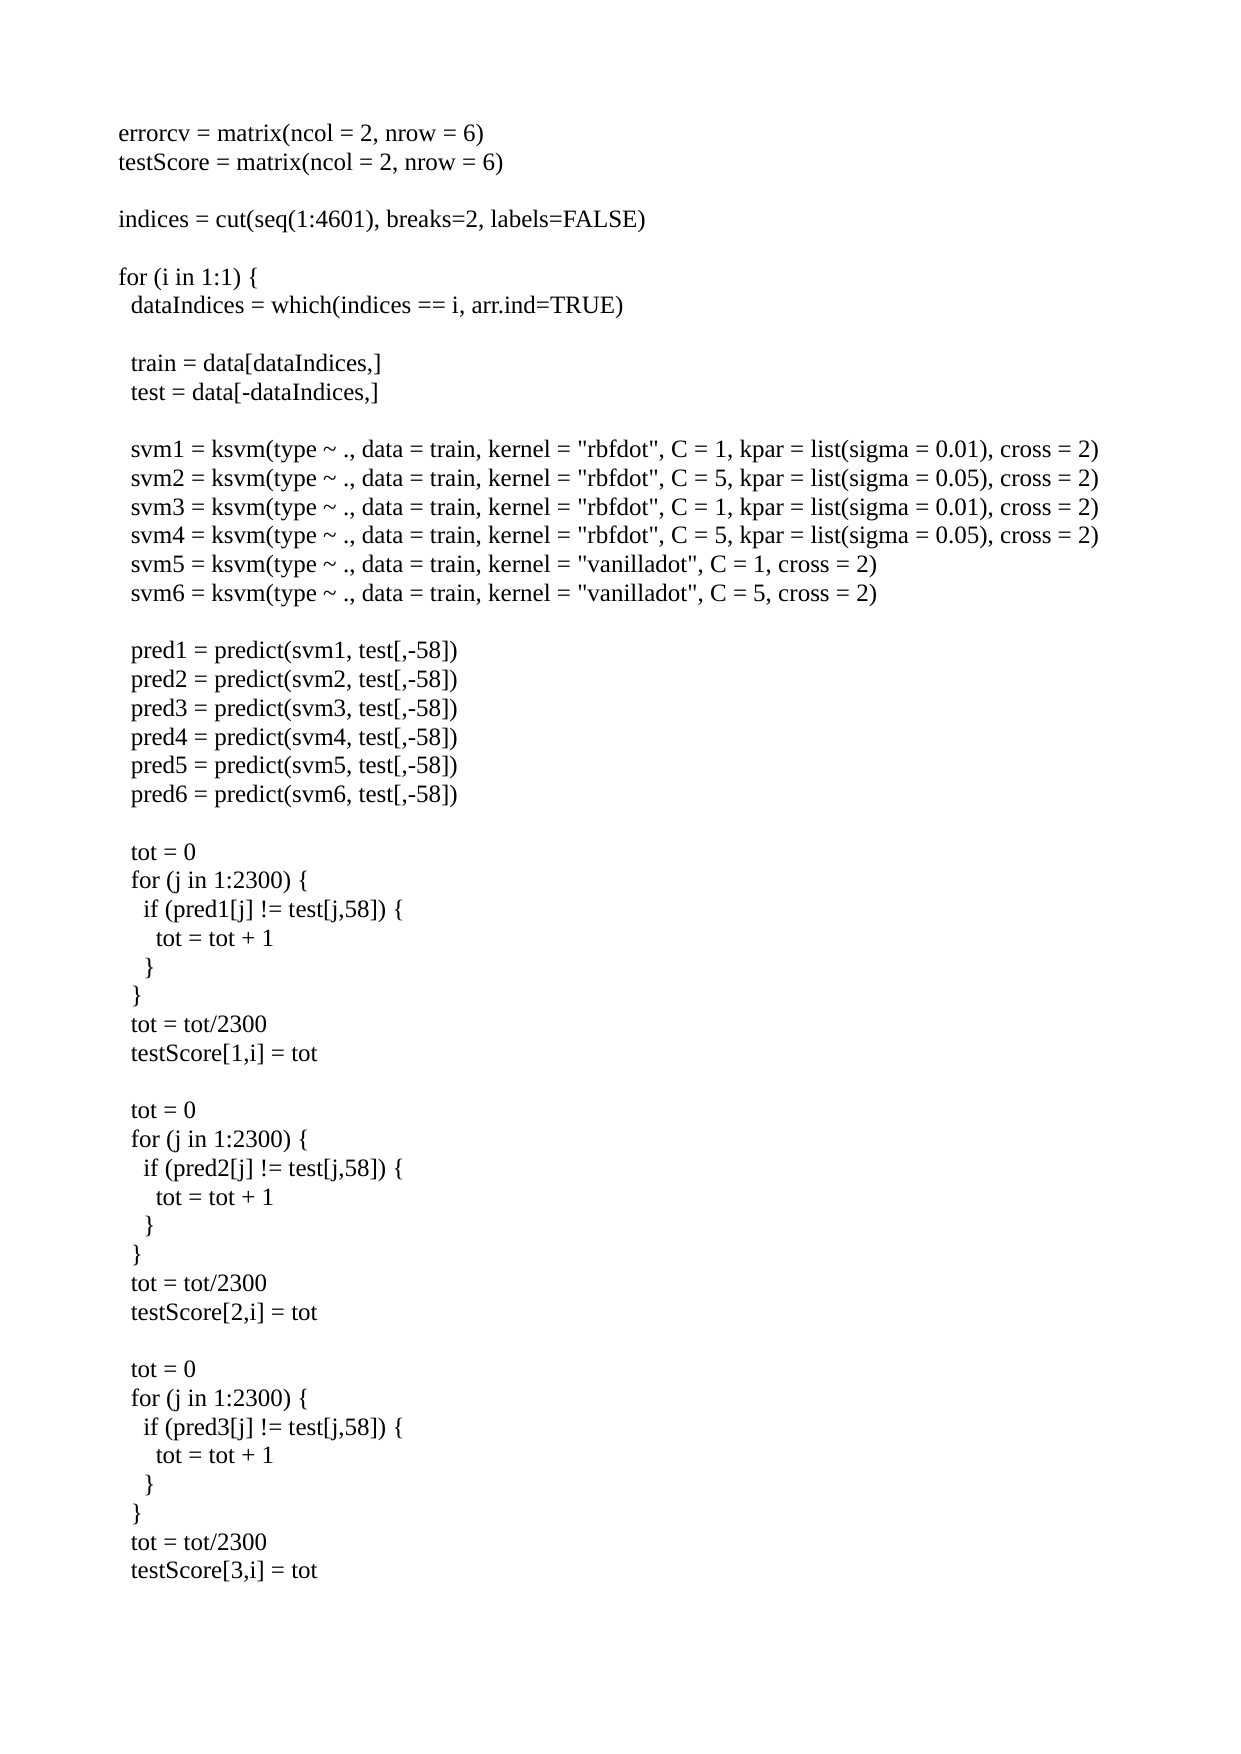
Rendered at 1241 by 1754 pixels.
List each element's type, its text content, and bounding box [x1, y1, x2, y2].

text } [118, 1239, 1122, 1268]
text svm4 = ksvm(type ~ ., data = train, kernel = "rbfdot", C = 5, kpar = list(sigma = 0.05), cross = 2) [118, 521, 1122, 549]
text svm1 = ksvm(type ~ ., data = train, kernel = "rbfdot", C = 1, kpar = list(sigma = 0.01), cross = 2) [118, 434, 1122, 463]
text testScore[1,i] = tot [118, 1038, 1122, 1067]
text train = data[dataIndices,] [118, 348, 1122, 377]
text testScore = matrix(ncol = 2, nrow = 6) [118, 147, 1122, 176]
text for (j in 1:2300) { [118, 1383, 1122, 1412]
text indices = cut(seq(1:4601), breaks=2, labels=FALSE) [118, 204, 1122, 233]
text errorcv = matrix(ncol = 2, nrow = 6) [118, 118, 1122, 147]
text tot = 0 [118, 1096, 1122, 1124]
text } [118, 1469, 1122, 1498]
text test = data[-dataIndices,] [118, 377, 1122, 406]
text svm5 = ksvm(type ~ ., data = train, kernel = "vanilladot", C = 1, cross = 2) [118, 549, 1122, 578]
text tot = tot + 1 [118, 1182, 1122, 1211]
text if (pred3[j] != test[j,58]) { [118, 1412, 1122, 1441]
text for (i in 1:1) { [118, 262, 1122, 291]
text pred2 = predict(svm2, test[,-58]) [118, 664, 1122, 693]
text for (j in 1:2300) { [118, 1124, 1122, 1153]
text tot = tot + 1 [118, 923, 1122, 952]
text } [118, 1498, 1122, 1527]
text svm3 = ksvm(type ~ ., data = train, kernel = "rbfdot", C = 1, kpar = list(sigma = 0.01), cross = 2) [118, 492, 1122, 521]
text tot = tot + 1 [118, 1441, 1122, 1469]
text testScore[2,i] = tot [118, 1297, 1122, 1326]
text tot = tot/2300 [118, 1009, 1122, 1038]
text pred1 = predict(svm1, test[,-58]) [118, 636, 1122, 664]
text if (pred2[j] != test[j,58]) { [118, 1153, 1122, 1182]
text } [118, 981, 1122, 1009]
text for (j in 1:2300) { [118, 866, 1122, 894]
text pred6 = predict(svm6, test[,-58]) [118, 779, 1122, 808]
text if (pred1[j] != test[j,58]) { [118, 894, 1122, 923]
text pred5 = predict(svm5, test[,-58]) [118, 751, 1122, 779]
text tot = 0 [118, 1354, 1122, 1383]
text pred4 = predict(svm4, test[,-58]) [118, 722, 1122, 751]
text tot = tot/2300 [118, 1527, 1122, 1556]
text } [118, 952, 1122, 981]
text testScore[3,i] = tot [118, 1556, 1122, 1584]
text dataIndices = which(indices == i, arr.ind=TRUE) [118, 291, 1122, 319]
text svm2 = ksvm(type ~ ., data = train, kernel = "rbfdot", C = 5, kpar = list(sigma = 0.05), cross = 2) [118, 463, 1122, 492]
text pred3 = predict(svm3, test[,-58]) [118, 693, 1122, 722]
text tot = 0 [118, 837, 1122, 866]
text } [118, 1211, 1122, 1239]
text svm6 = ksvm(type ~ ., data = train, kernel = "vanilladot", C = 5, cross = 2) [118, 578, 1122, 607]
text tot = tot/2300 [118, 1268, 1122, 1297]
